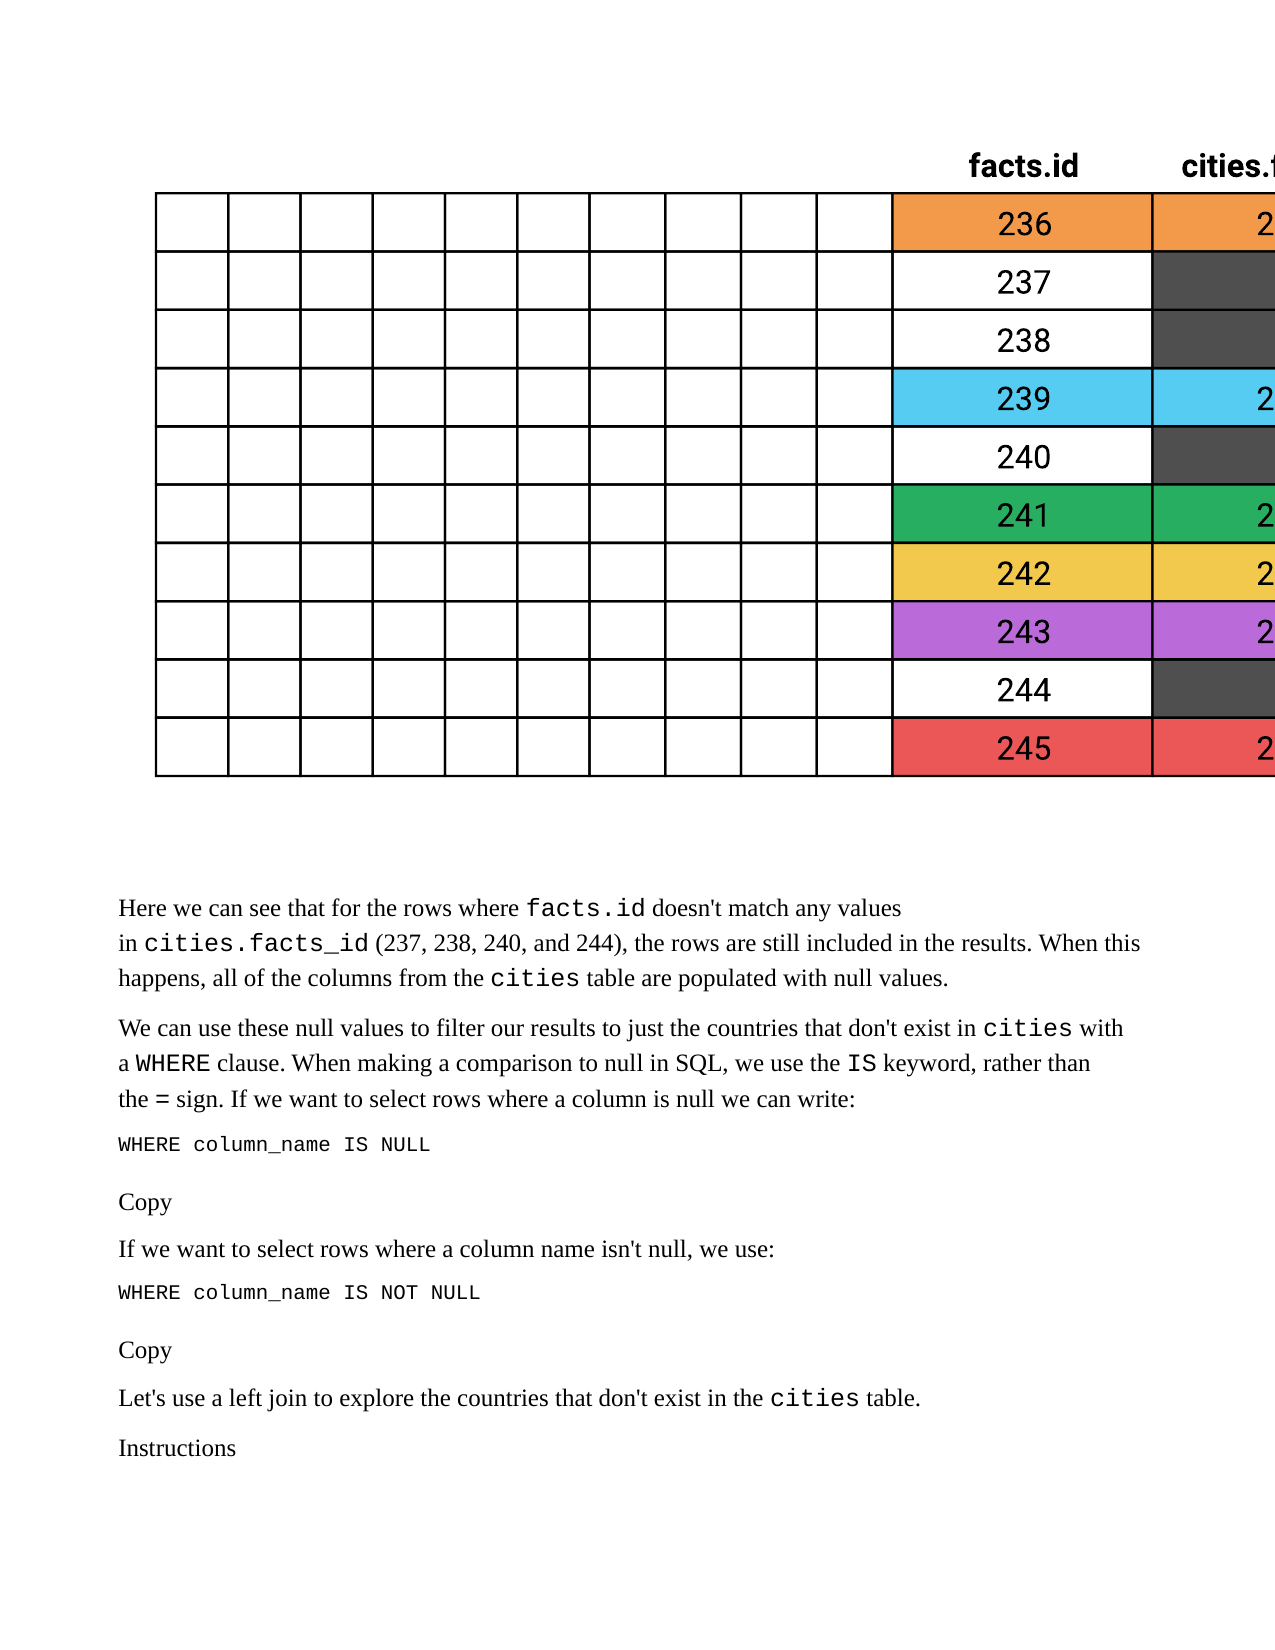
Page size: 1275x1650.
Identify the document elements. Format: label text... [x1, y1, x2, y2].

text Copy [118, 1335, 1157, 1364]
text WHERE column_name IS NULL [118, 1134, 1157, 1157]
text WHERE column_name IS NOT NULL [118, 1282, 1157, 1306]
text We can use these null values to filter our results to just the countries that don't exist in cities with a WHERE clause. When making a comparison to null in SQL, we use the IS keyword, rather than the = sign. If we want to select rows where a column is null we can write: [118, 1013, 1157, 1114]
text Instructions [118, 1433, 1157, 1461]
text Copy [118, 1187, 1157, 1216]
text Let's use a left join to explore the countries that don't exist in the cities table. [118, 1383, 1157, 1413]
text If we want to select rows where a column name isn't null, we use: [118, 1234, 1157, 1263]
text Here we can see that for the rows where facts.id doesn't match any values in cities.facts_id (237, 238, 240, and 244), the rows are still included in the results. When this happens, all of the columns from the cities table are populated with null values. [118, 893, 1157, 994]
